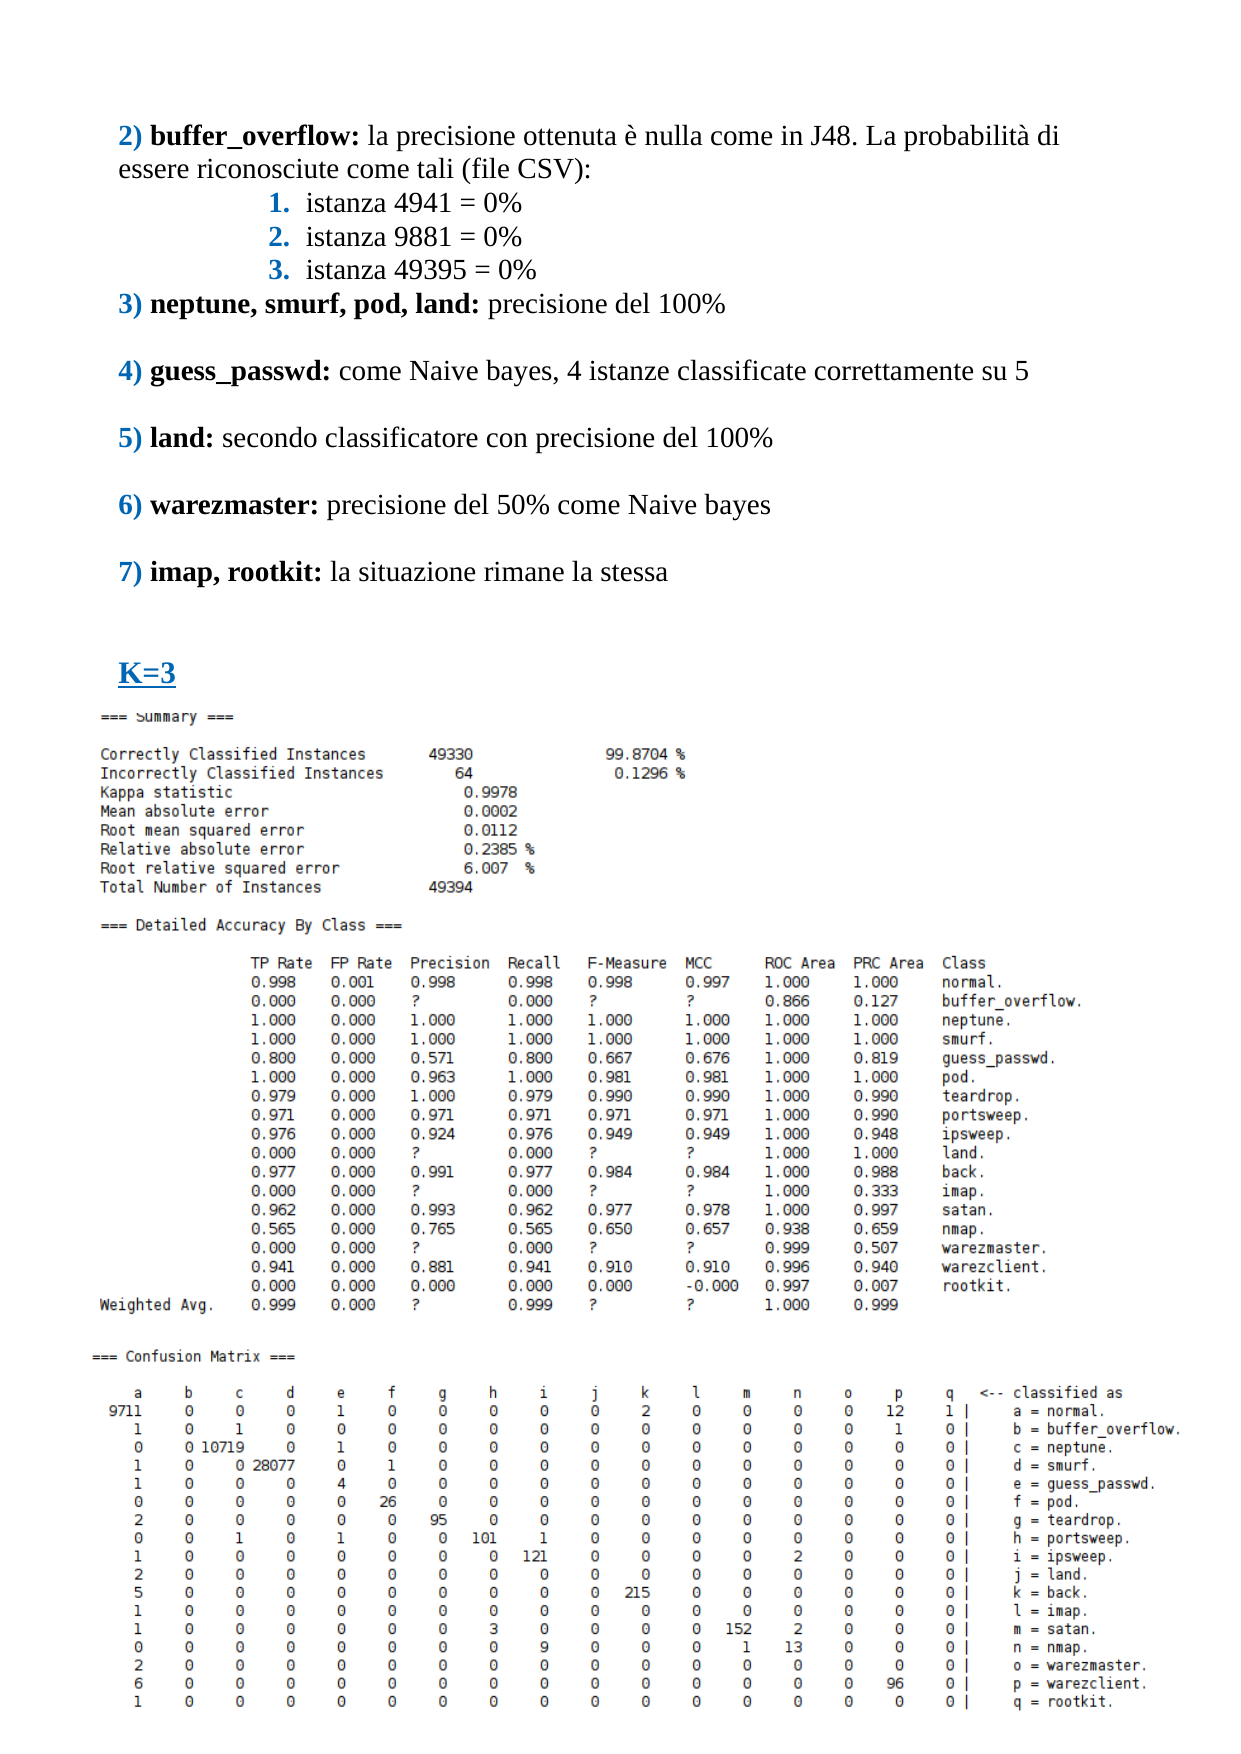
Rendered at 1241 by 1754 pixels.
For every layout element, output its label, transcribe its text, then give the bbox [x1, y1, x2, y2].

text 6) warezmaster: precisione del 50% come Naive bayes [118, 487, 1122, 521]
text 3) neptune, smurf, pod, land: precisione del 100% [118, 286, 1122, 319]
text K=3 [118, 655, 1122, 691]
list istanza 9881 = 0% [268, 219, 1122, 252]
list istanza 49395 = 0% [268, 252, 1122, 286]
text 2) buffer_overflow: la precisione ottenuta è nulla come in J48. La probabilità di essere riconosciute come tali (file CSV): [118, 118, 1122, 185]
picture [100, 713, 1104, 1323]
text 7) imap, rootkit: la situazione rimane la stessa [118, 554, 1122, 588]
text 4) guess_passwd: come Naive bayes, 4 istanze classificate correttamente su 5 [118, 353, 1122, 386]
list istanza 4941 = 0% [268, 185, 1122, 219]
picture [88, 1346, 1204, 1719]
text 5) land: secondo classificatore con precisione del 100% [118, 420, 1122, 453]
